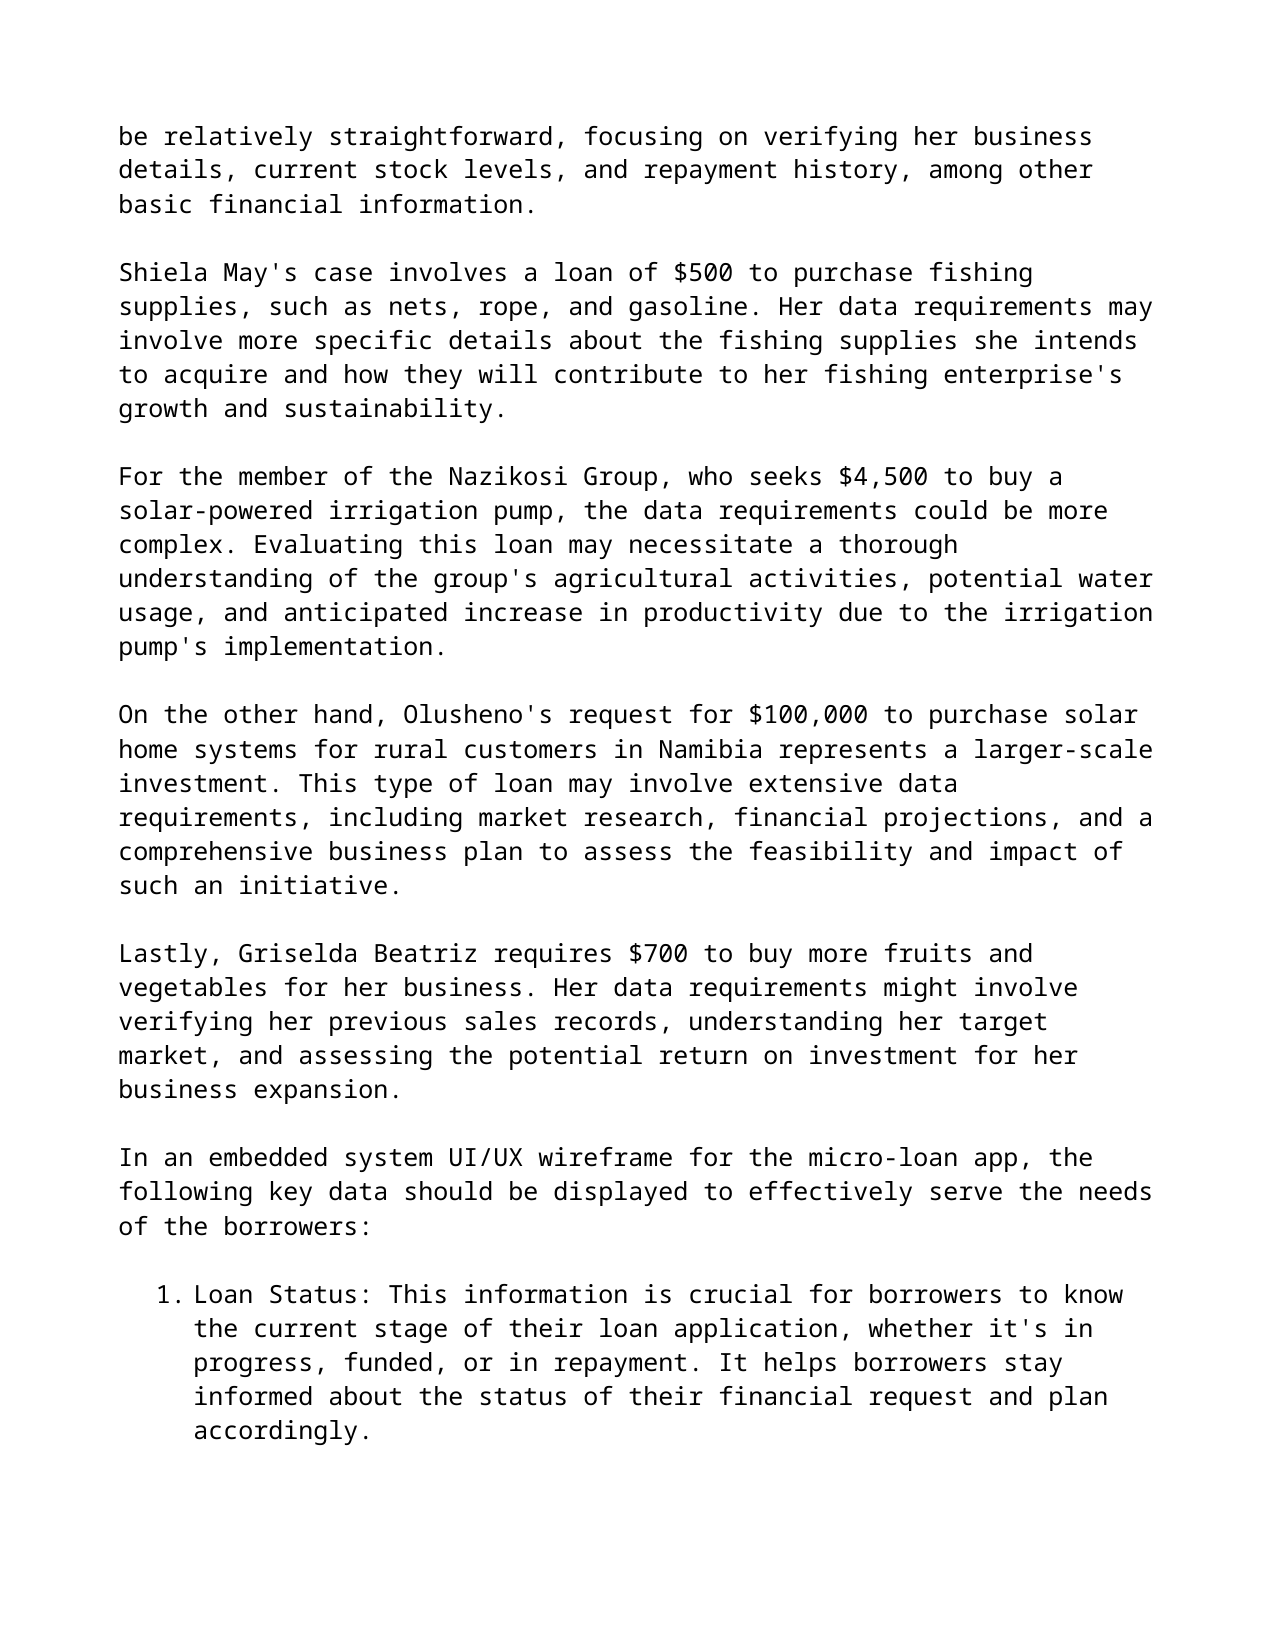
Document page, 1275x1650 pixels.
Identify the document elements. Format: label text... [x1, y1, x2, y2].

text be relatively straightforward, focusing on verifying her business details, current stock levels, and repayment history, among other basic financial information. [118, 118, 1157, 220]
text For the member of the Nazikosi Group, who seeks $4,500 to buy a solar-powered irrigation pump, the data requirements could be more complex. Evaluating this loan may necessitate a thorough understanding of the group's agricultural activities, potential water usage, and anticipated increase in productivity due to the irrigation pump's implementation. [118, 459, 1157, 663]
list Loan Status: This information is crucial for borrowers to know the current stage of their loan application, whether it's in progress, funded, or in repayment. It helps borrowers stay informed about the status of their financial request and plan accordingly. [156, 1276, 1157, 1447]
text In an embedded system UI/UX wireframe for the micro-loan app, the following key data should be displayed to effectively serve the needs of the borrowers: [118, 1140, 1157, 1242]
text Lastly, Griselda Beatriz requires $700 to buy more fruits and vegetables for her business. Her data requirements might involve verifying her previous sales records, understanding her target market, and assessing the potential return on investment for her business expansion. [118, 936, 1157, 1106]
text Shiela May's case involves a loan of $500 to purchase fishing supplies, such as nets, rope, and gasoline. Her data requirements may involve more specific details about the fishing supplies she intends to acquire and how they will contribute to her fishing enterprise's growth and sustainability. [118, 254, 1157, 425]
text On the other hand, Olusheno's request for $100,000 to purchase solar home systems for rural customers in Namibia represents a larger-scale investment. This type of loan may involve extensive data requirements, including market research, financial projections, and a comprehensive business plan to assess the feasibility and impact of such an initiative. [118, 697, 1157, 902]
